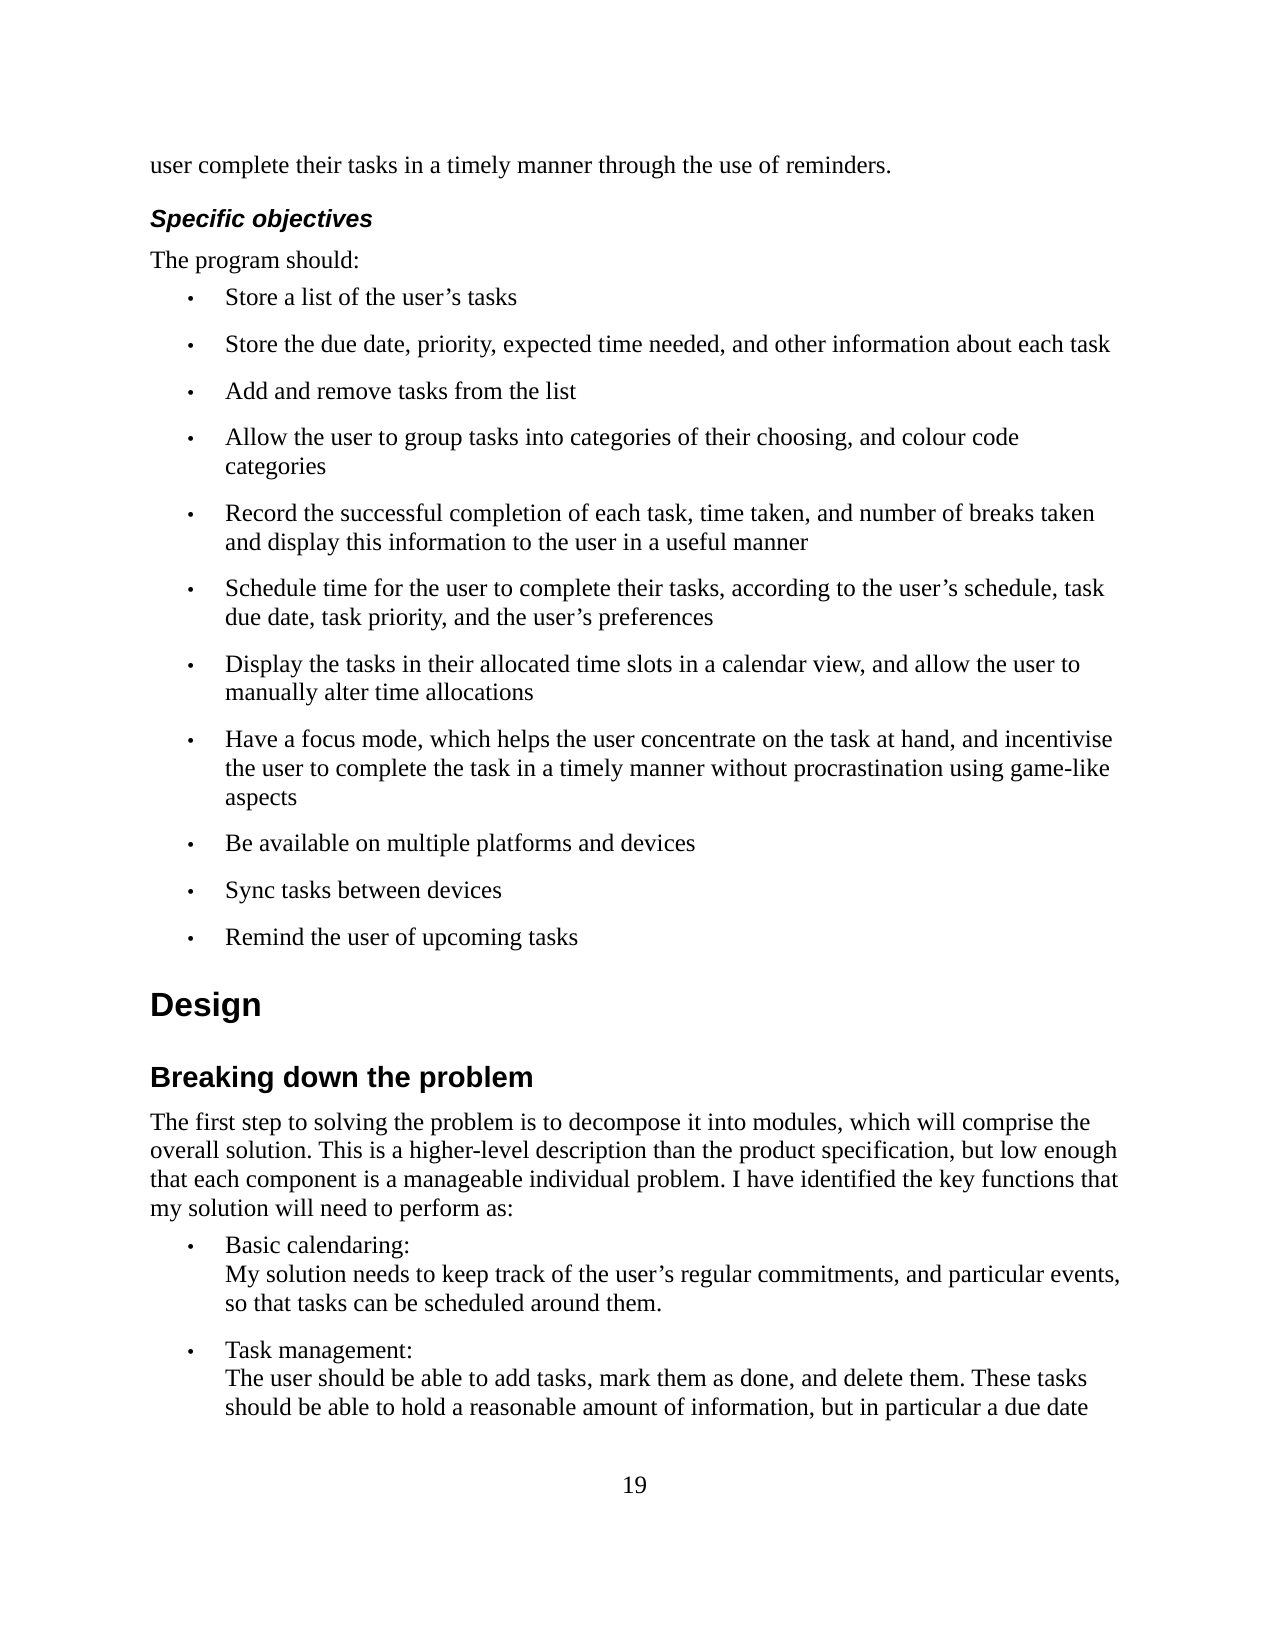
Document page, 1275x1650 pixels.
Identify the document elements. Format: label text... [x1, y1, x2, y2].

subtitle Specific objectives [150, 204, 1125, 232]
list Be available on multiple platforms and devices [187, 828, 1125, 857]
list Display the tasks in their allocated time slots in a calendar view, and allow the user to manually alter time allocations [187, 649, 1125, 706]
list Record the successful completion of each task, time taken, and number of breaks taken and display this information to the user in a useful manner [187, 498, 1125, 555]
list Have a focus mode, which helps the user concentrate on the task at hand, and incentivise the user to complete the task in a timely manner without procrastination using game-like aspects [187, 724, 1125, 810]
text The program should: [150, 245, 1125, 273]
list Sync tasks between devices [187, 875, 1125, 904]
subtitle Breaking down the problem [150, 1061, 1125, 1094]
text user complete their tasks in a timely manner through the use of reminders. [150, 150, 1125, 179]
subtitle Design [150, 984, 1125, 1023]
list Store a list of the user’s tasks [187, 282, 1125, 311]
list Allow the user to group tasks into categories of their choosing, and colour code categories [187, 422, 1125, 480]
list Basic calendaring: My solution needs to keep track of the user’s regular commitments, and particular events, so that tasks can be scheduled around them. [187, 1231, 1125, 1317]
list Remind the user of upcoming tasks [187, 922, 1125, 950]
list Add and remove tasks from the list [187, 376, 1125, 404]
list Schedule time for the user to complete their tasks, according to the user’s schedule, task due date, task priority, and the user’s preferences [187, 573, 1125, 631]
list Store the due date, priority, expected time needed, and other information about each task [187, 329, 1125, 358]
list Task management: The user should be able to add tasks, mark them as done, and delete them. These tasks should be able to hold a reasonable amount of information, but in particular a due date [187, 1335, 1125, 1421]
text The first step to solving the problem is to decompose it into modules, which will comprise the overall solution. This is a higher-level description than the product specification, but low enough that each component is a manageable individual problem. I have identified the key functions that my solution will need to perform as: [150, 1107, 1125, 1222]
